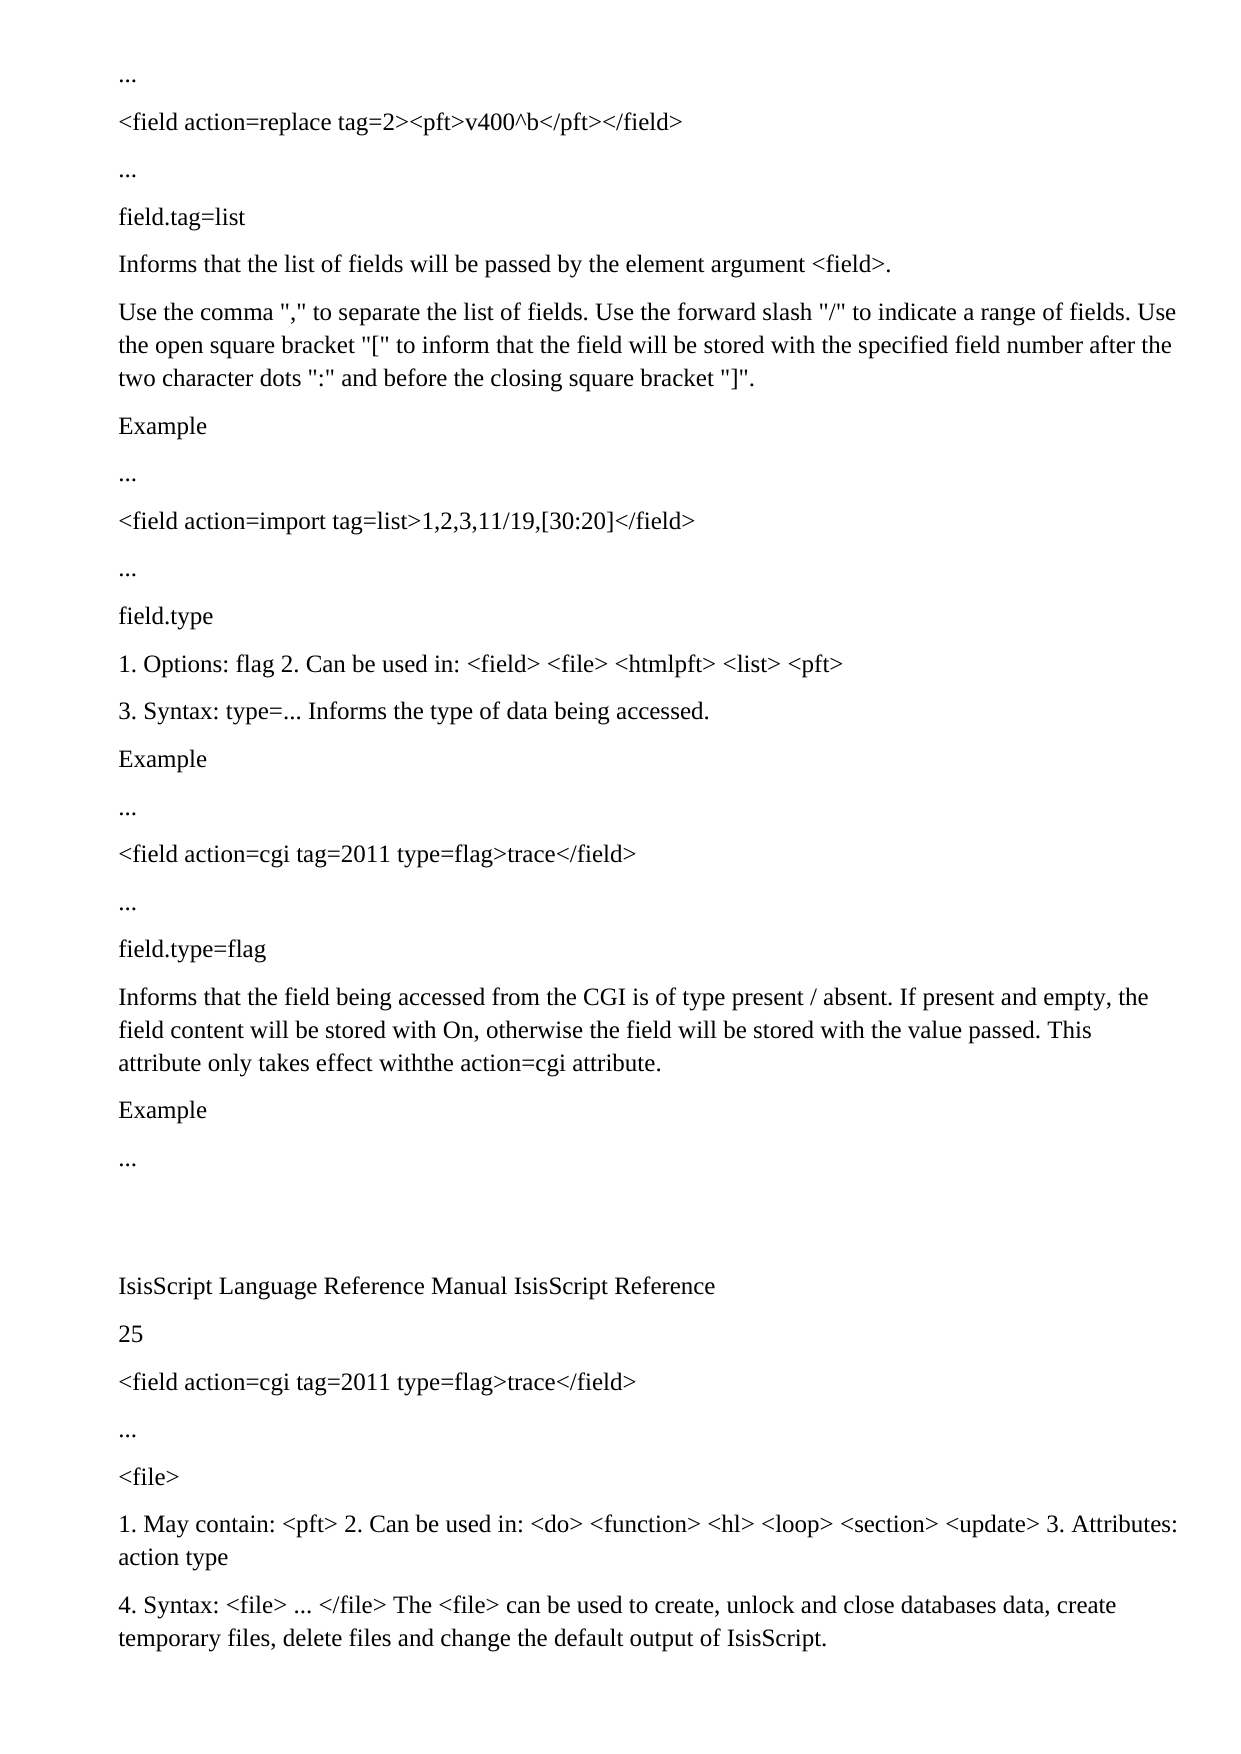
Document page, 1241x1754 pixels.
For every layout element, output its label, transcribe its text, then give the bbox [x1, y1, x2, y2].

text 3. Syntax: type=... Informs the type of data being accessed. [118, 696, 1181, 725]
text 1. May contain: <pft> 2. Can be used in: <do> <function> <hl> <loop> <section> <update> 3. Attributes: action type [118, 1509, 1181, 1571]
text ... [118, 1143, 1181, 1172]
text 4. Syntax: <file> ... </file> The <file> can be used to create, unlock and close databases data, create temporary files, delete files and change the default output of IsisScript. [118, 1590, 1181, 1652]
text ... [118, 458, 1181, 487]
text IsisScript Language Reference Manual IsisScript Reference [118, 1271, 1181, 1300]
text Example [118, 744, 1181, 773]
text Informs that the list of fields will be passed by the element argument <field>. [118, 249, 1181, 278]
text ... [118, 59, 1181, 88]
text Informs that the field being accessed from the CGI is of type present / absent. If present and empty, the field content will be stored with On, otherwise the field will be stored with the value passed. This attribute only takes effect withthe action=cgi attribute. [118, 982, 1181, 1077]
text Example [118, 1096, 1181, 1124]
text 1. Options: flag 2. Can be used in: <field> <file> <htmlpft> <list> <pft> [118, 649, 1181, 677]
text ... [118, 887, 1181, 916]
text 25 [118, 1319, 1181, 1348]
text <field action=cgi tag=2011 type=flag>trace</field> [118, 839, 1181, 868]
text <field action=import tag=list>1,2,3,11/19,[30:20]</field> [118, 506, 1181, 535]
text ... [118, 792, 1181, 820]
text field.type=flag [118, 934, 1181, 963]
text field.type [118, 601, 1181, 630]
text ... [118, 553, 1181, 582]
text ... [118, 1414, 1181, 1443]
text Use the comma "," to separate the list of fields. Use the forward slash "/" to indicate a range of fields. Use the open square bracket "[" to inform that the field will be stored with the specified field number after the two character dots ":" and before the closing square bracket "]". [118, 297, 1181, 392]
text ... [118, 154, 1181, 183]
text Example [118, 411, 1181, 439]
text <field action=replace tag=2><pft>v400^b</pft></field> [118, 107, 1181, 135]
text <field action=cgi tag=2011 type=flag>trace</field> [118, 1367, 1181, 1395]
text <file> [118, 1462, 1181, 1491]
text field.tag=list [118, 202, 1181, 231]
